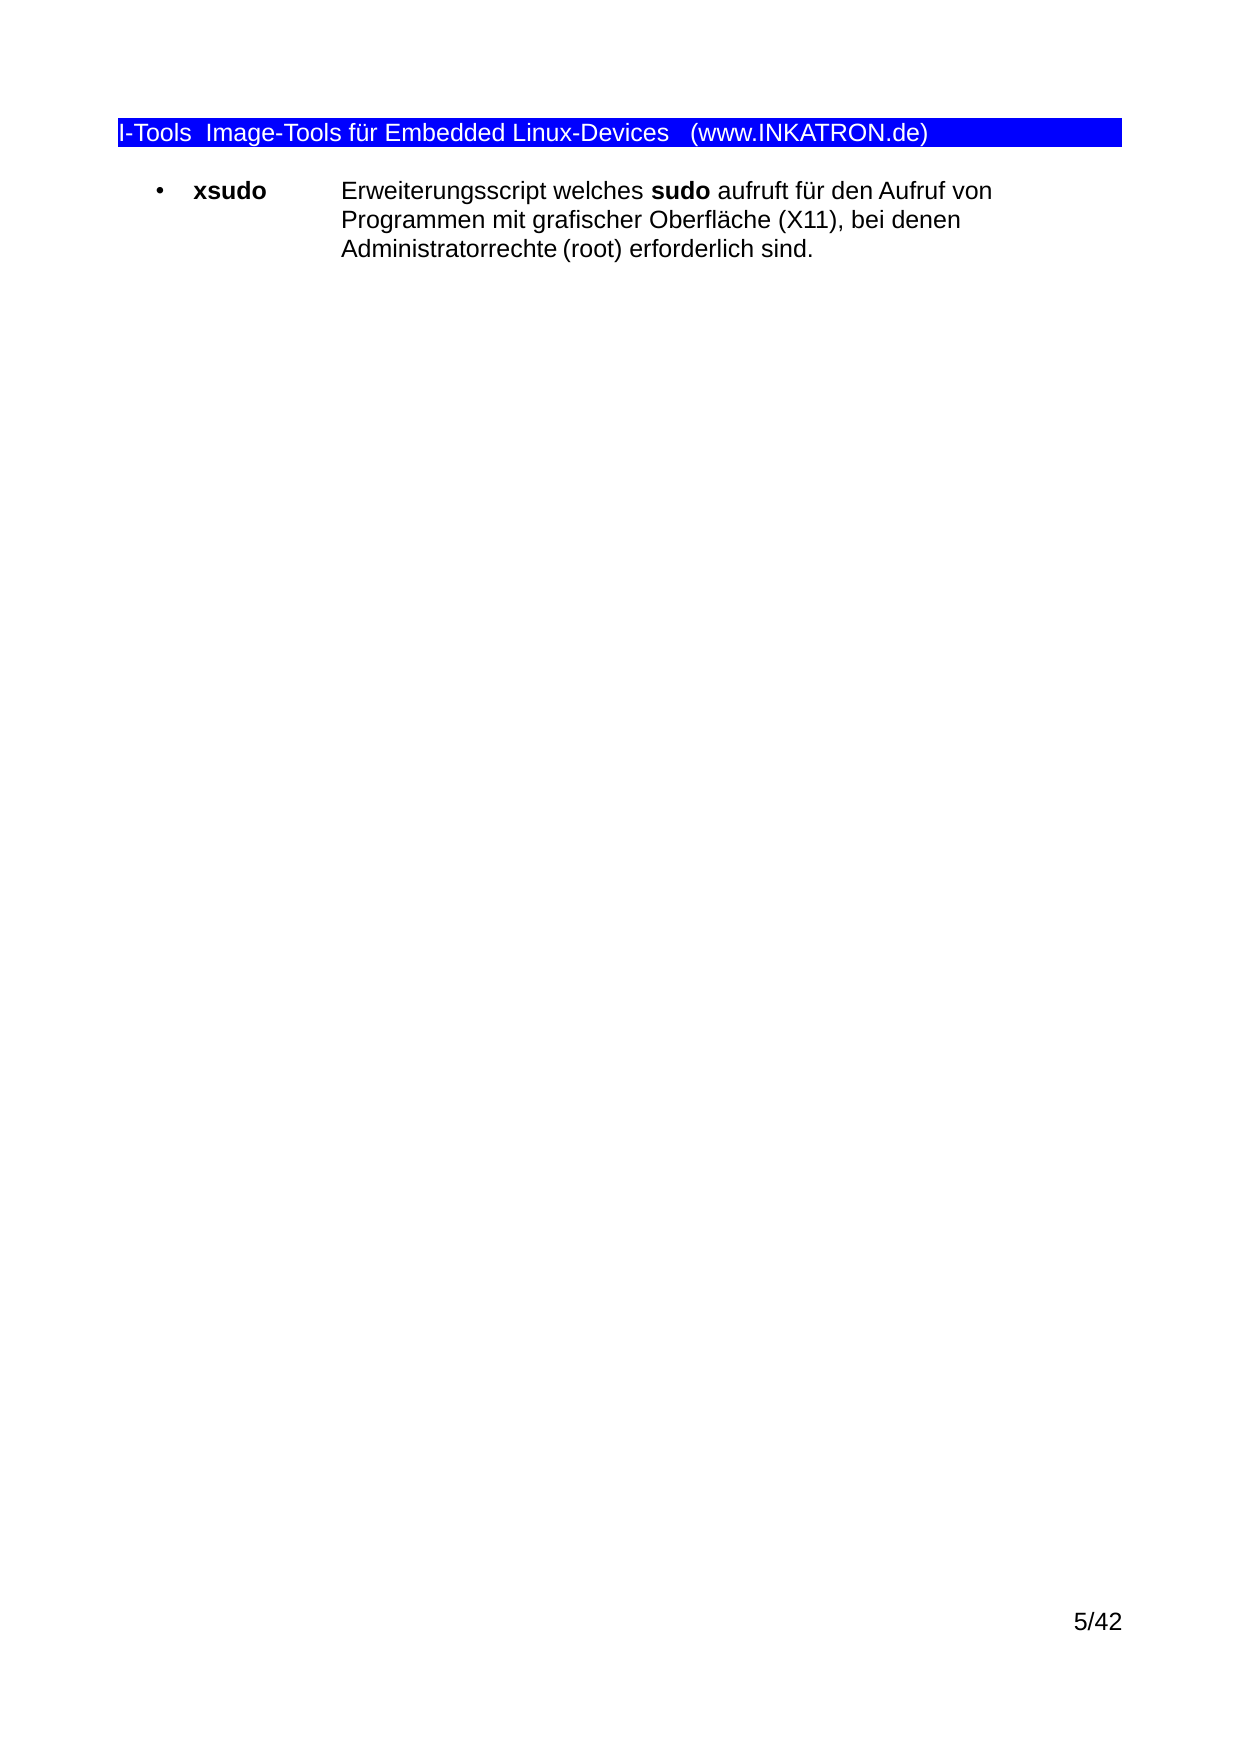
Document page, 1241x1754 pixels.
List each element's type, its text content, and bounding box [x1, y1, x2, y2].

list xsudo Erweiterungsscript welches sudo aufruft für den Aufruf von Programmen mit grafischer Oberfläche (X11), bei denen Administratorrechte (root) erforderlich sind. [156, 176, 1122, 263]
